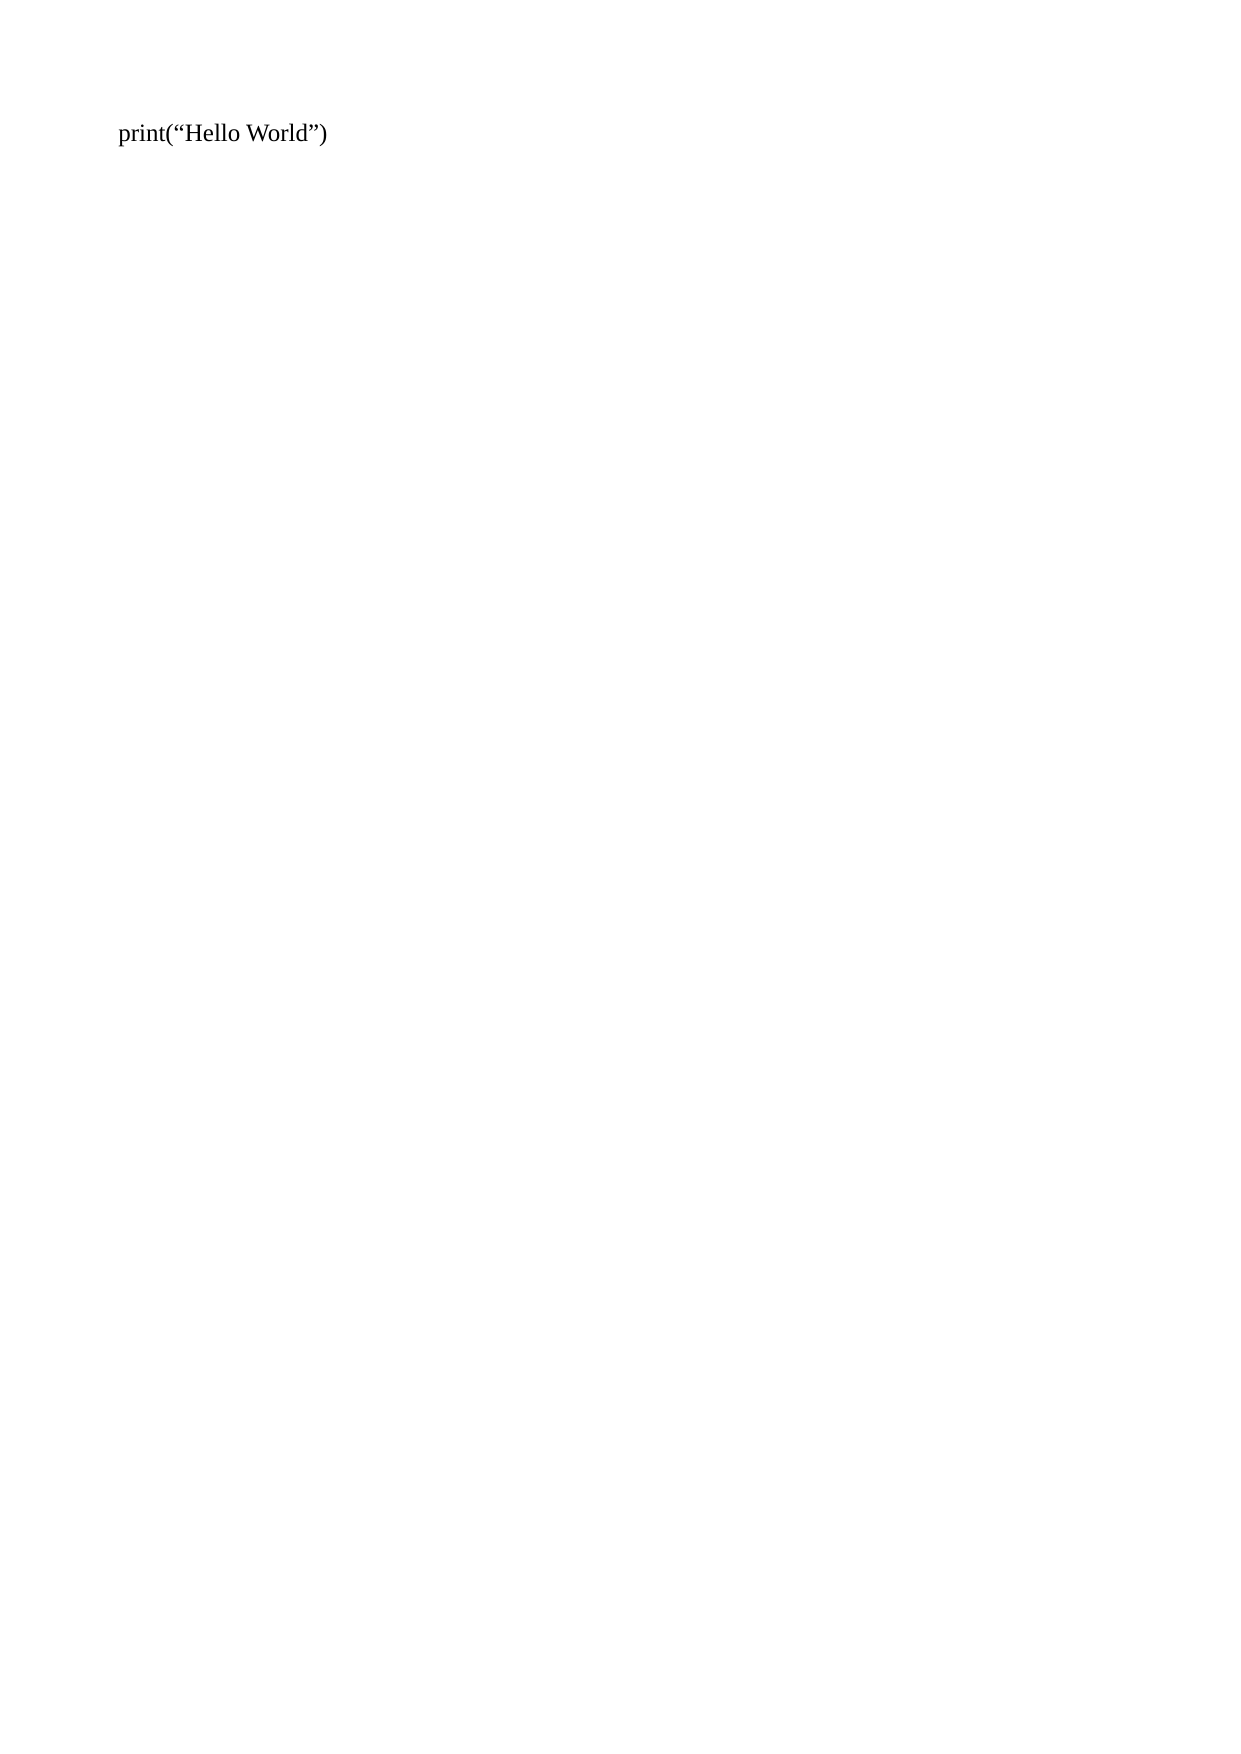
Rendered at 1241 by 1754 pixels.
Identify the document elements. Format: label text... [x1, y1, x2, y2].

text print(“Hello World”) [118, 118, 1122, 147]
